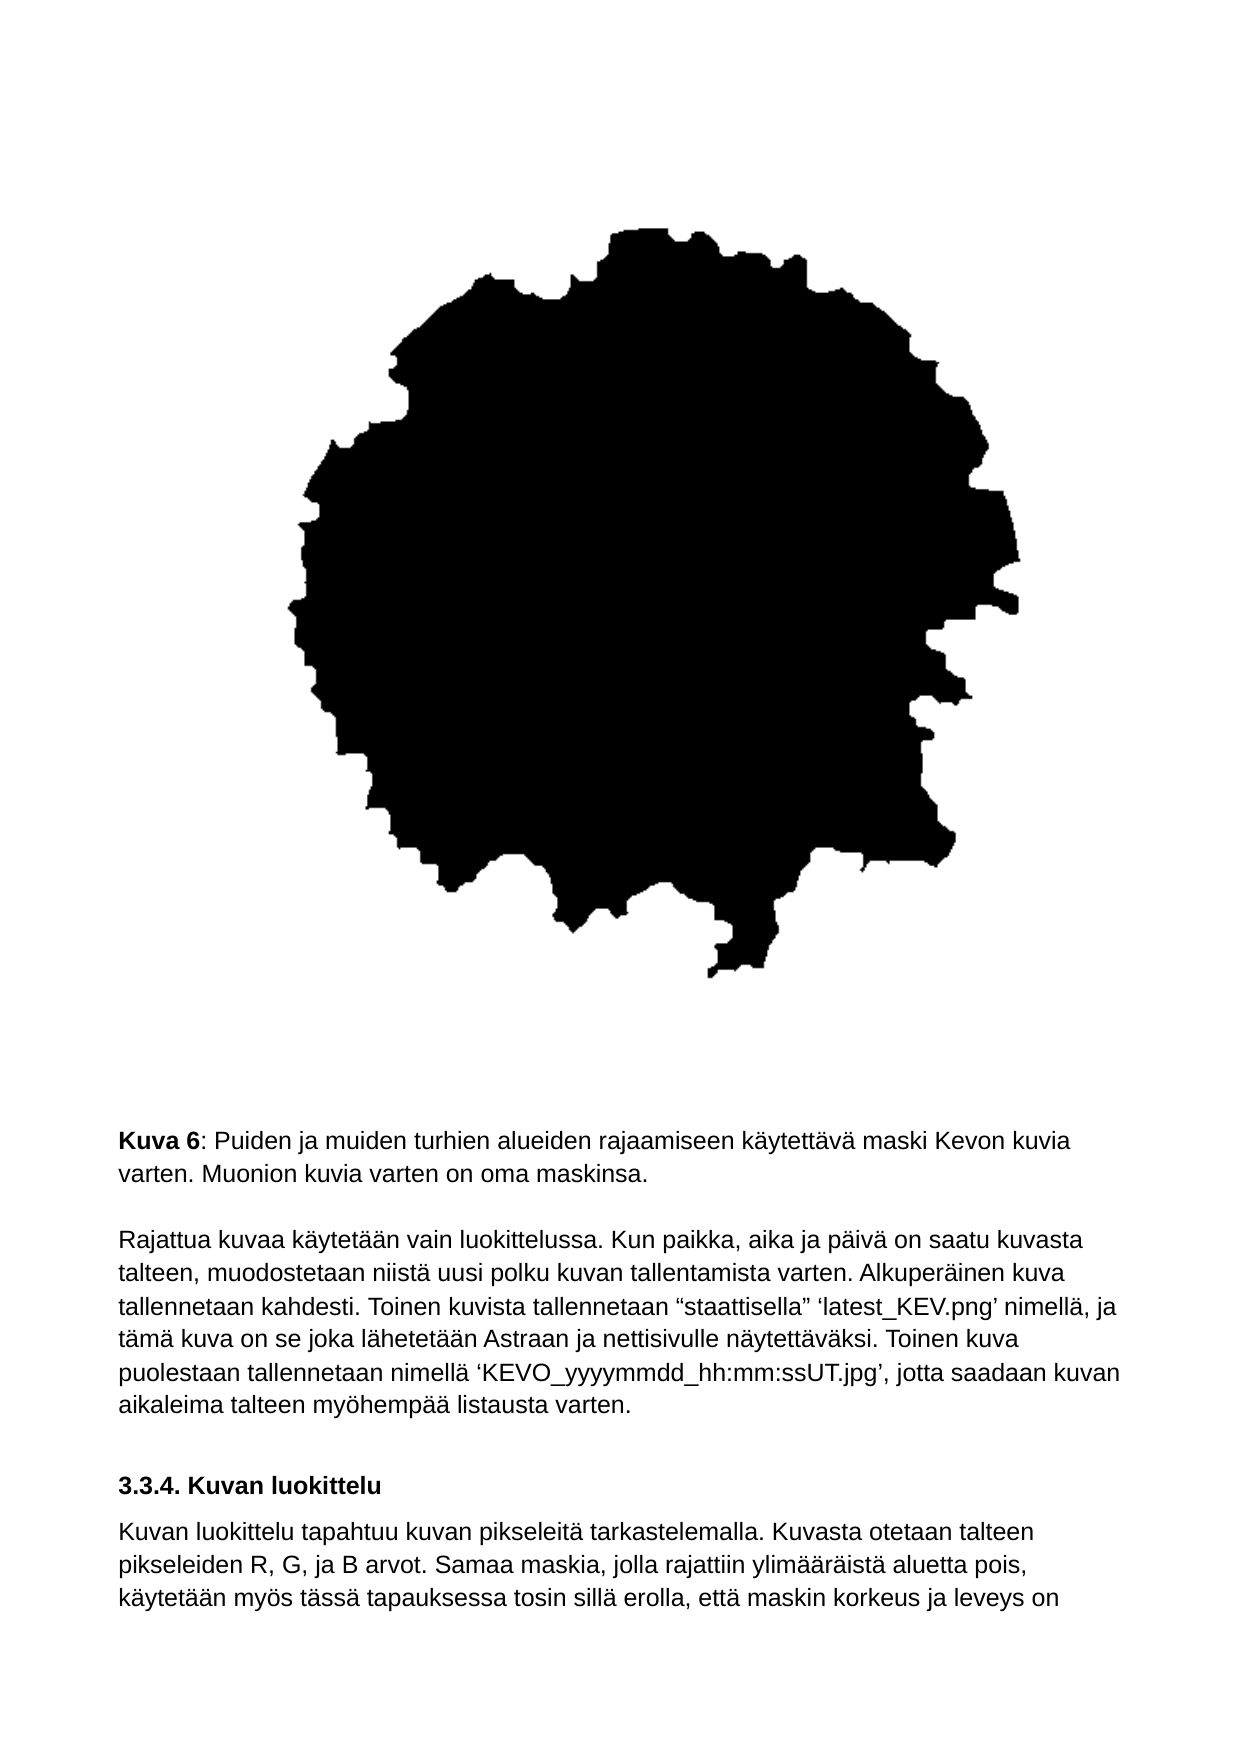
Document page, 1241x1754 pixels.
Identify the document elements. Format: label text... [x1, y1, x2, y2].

text Kuvan luokittelu tapahtuu kuvan pikseleitä tarkastelemalla. Kuvasta otetaan talteen pikseleiden R, G, ja B arvot. Samaa maskia, jolla rajattiin ylimääräistä aluetta pois, käytetään myös tässä tapauksessa tosin sillä erolla, että maskin korkeus ja leveys on [118, 1517, 1122, 1611]
text Kuva 6: Puiden ja muiden turhien alueiden rajaamiseen käytettävä maski Kevon kuvia varten. Muonion kuvia varten on oma maskinsa. [118, 1122, 1122, 1188]
picture [118, 118, 1123, 1122]
text Rajattua kuvaa käytetään vain luokittelussa. Kun paikka, aika ja päivä on saatu kuvasta talteen, muodostetaan niistä uusi polku kuvan tallentamista varten. Alkuperäinen kuva tallennetaan kahdesti. Toinen kuvista tallennetaan “staattisella” ‘latest_KEV.png’ nimellä, ja tämä kuva on se joka lähetetään Astraan ja nettisivulle näytettäväksi. Toinen kuva puolestaan tallennetaan nimellä ‘KEVO_yyyymmdd_hh:mm:ssUT.jpg’, jotta saadaan kuvan aikaleima talteen myöhempää listausta varten. [118, 1225, 1122, 1419]
subtitle 3.3.4. Kuvan luokittelu [118, 1471, 1122, 1500]
